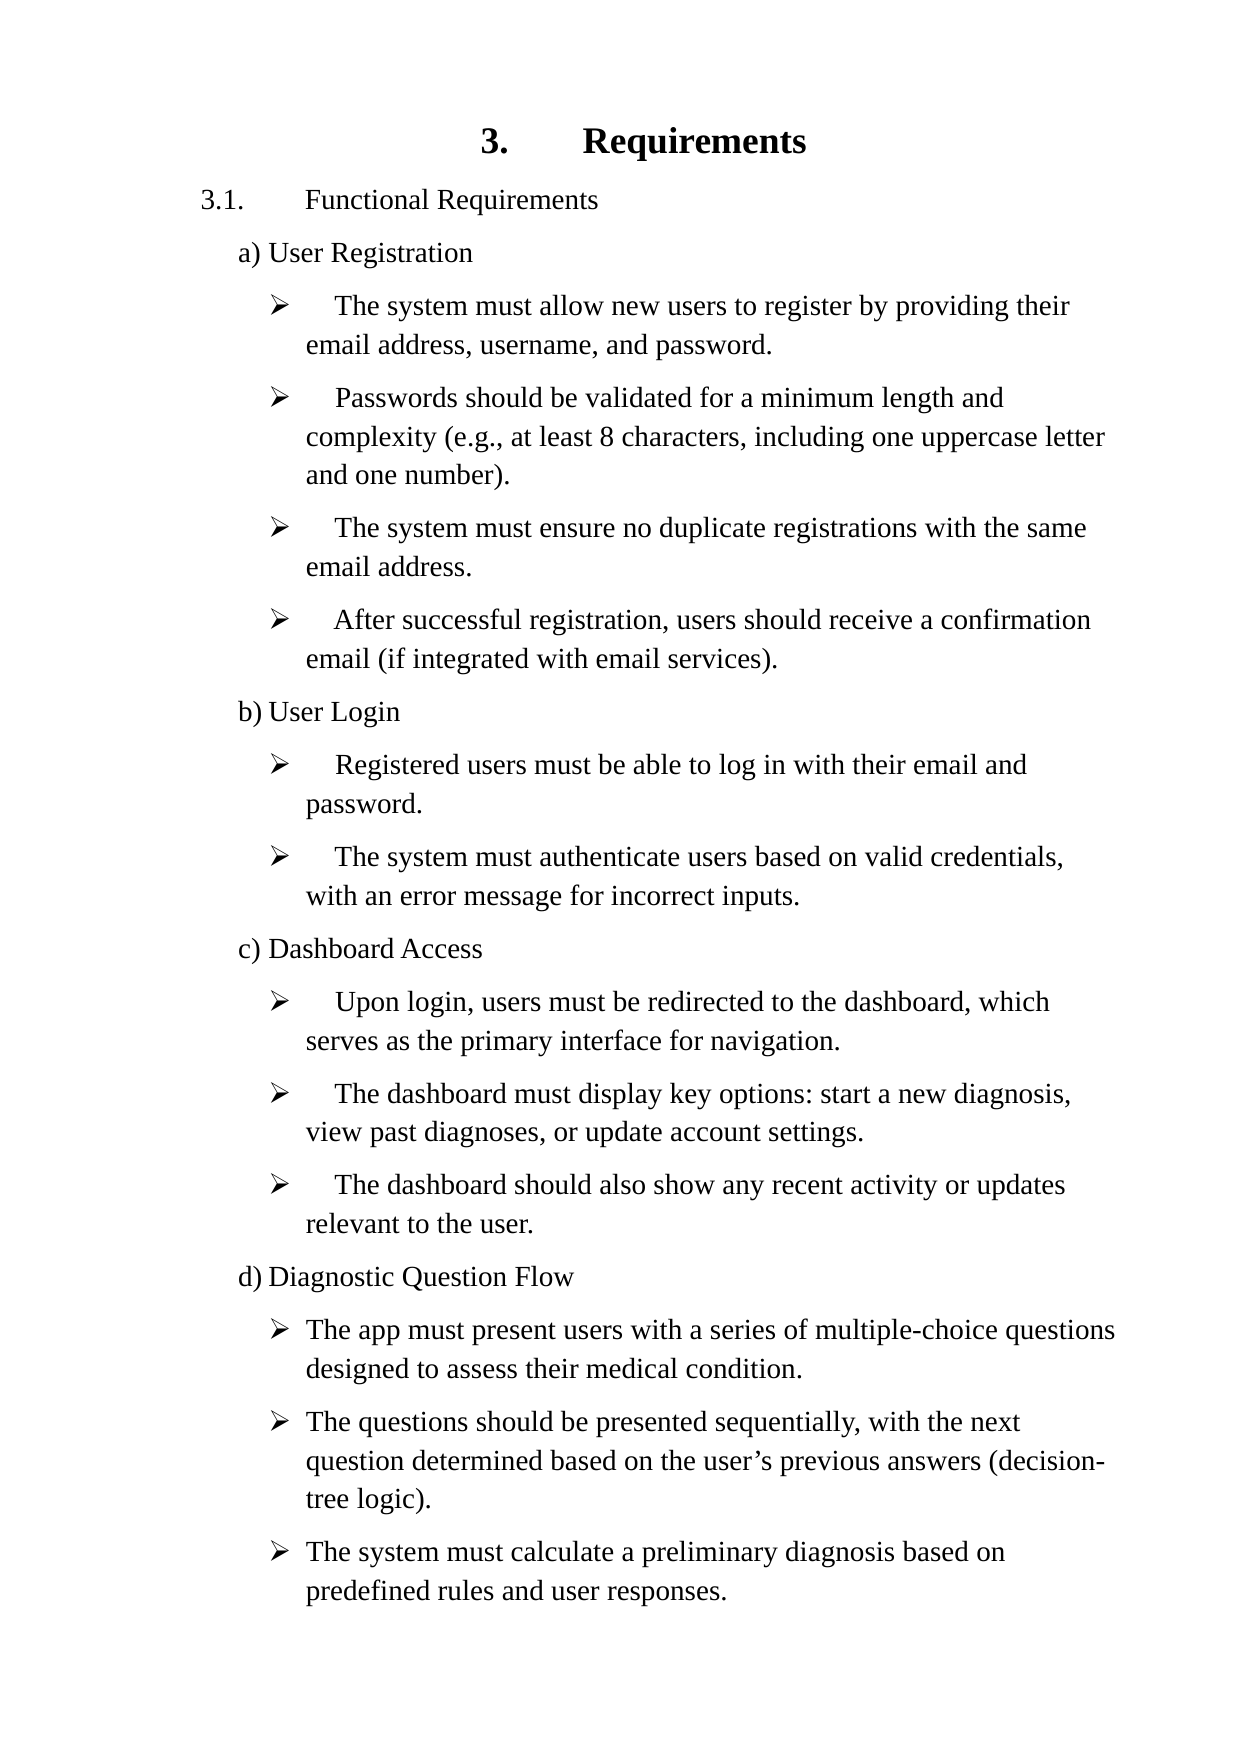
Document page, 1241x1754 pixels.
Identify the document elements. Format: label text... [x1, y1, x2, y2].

list The app must present users with a series of multiple-choice questions designed to assess their medical condition. [268, 1312, 1122, 1384]
list The system must authenticate users based on valid credentials, with an error message for incorrect inputs. [268, 839, 1122, 911]
list The system must ensure no duplicate registrations with the same email address. [268, 511, 1122, 583]
list User Login [231, 694, 1122, 728]
list Passwords should be validated for a minimum length and complexity (e.g., at least 8 characters, including one uppercase letter and one number). [268, 380, 1122, 491]
list Upon login, users must be redirected to the dashboard, which serves as the primary interface for navigation. [268, 984, 1122, 1056]
list The system must allow new users to register by providing their email address, username, and password. [268, 288, 1122, 361]
list The dashboard must display key options: start a new diagnosis, view past diagnoses, or update account settings. [268, 1076, 1122, 1148]
list Diagnostic Question Flow [231, 1259, 1122, 1293]
list Dashboard Access [231, 931, 1122, 964]
list Functional Requirements [193, 182, 1122, 216]
list Requirements [156, 118, 1122, 161]
list User Registration [231, 235, 1122, 269]
list Registered users must be able to log in with their email and password. [268, 747, 1122, 819]
list The system must calculate a preliminary diagnosis based on predefined rules and user responses. [268, 1534, 1122, 1607]
list The dashboard should also show any recent activity or updates relevant to the user. [268, 1167, 1122, 1240]
list The questions should be presented sequentially, with the next question determined based on the user’s previous answers (decision-tree logic). [268, 1404, 1122, 1515]
list After successful registration, users should receive a confirmation email (if integrated with email services). [268, 602, 1122, 674]
